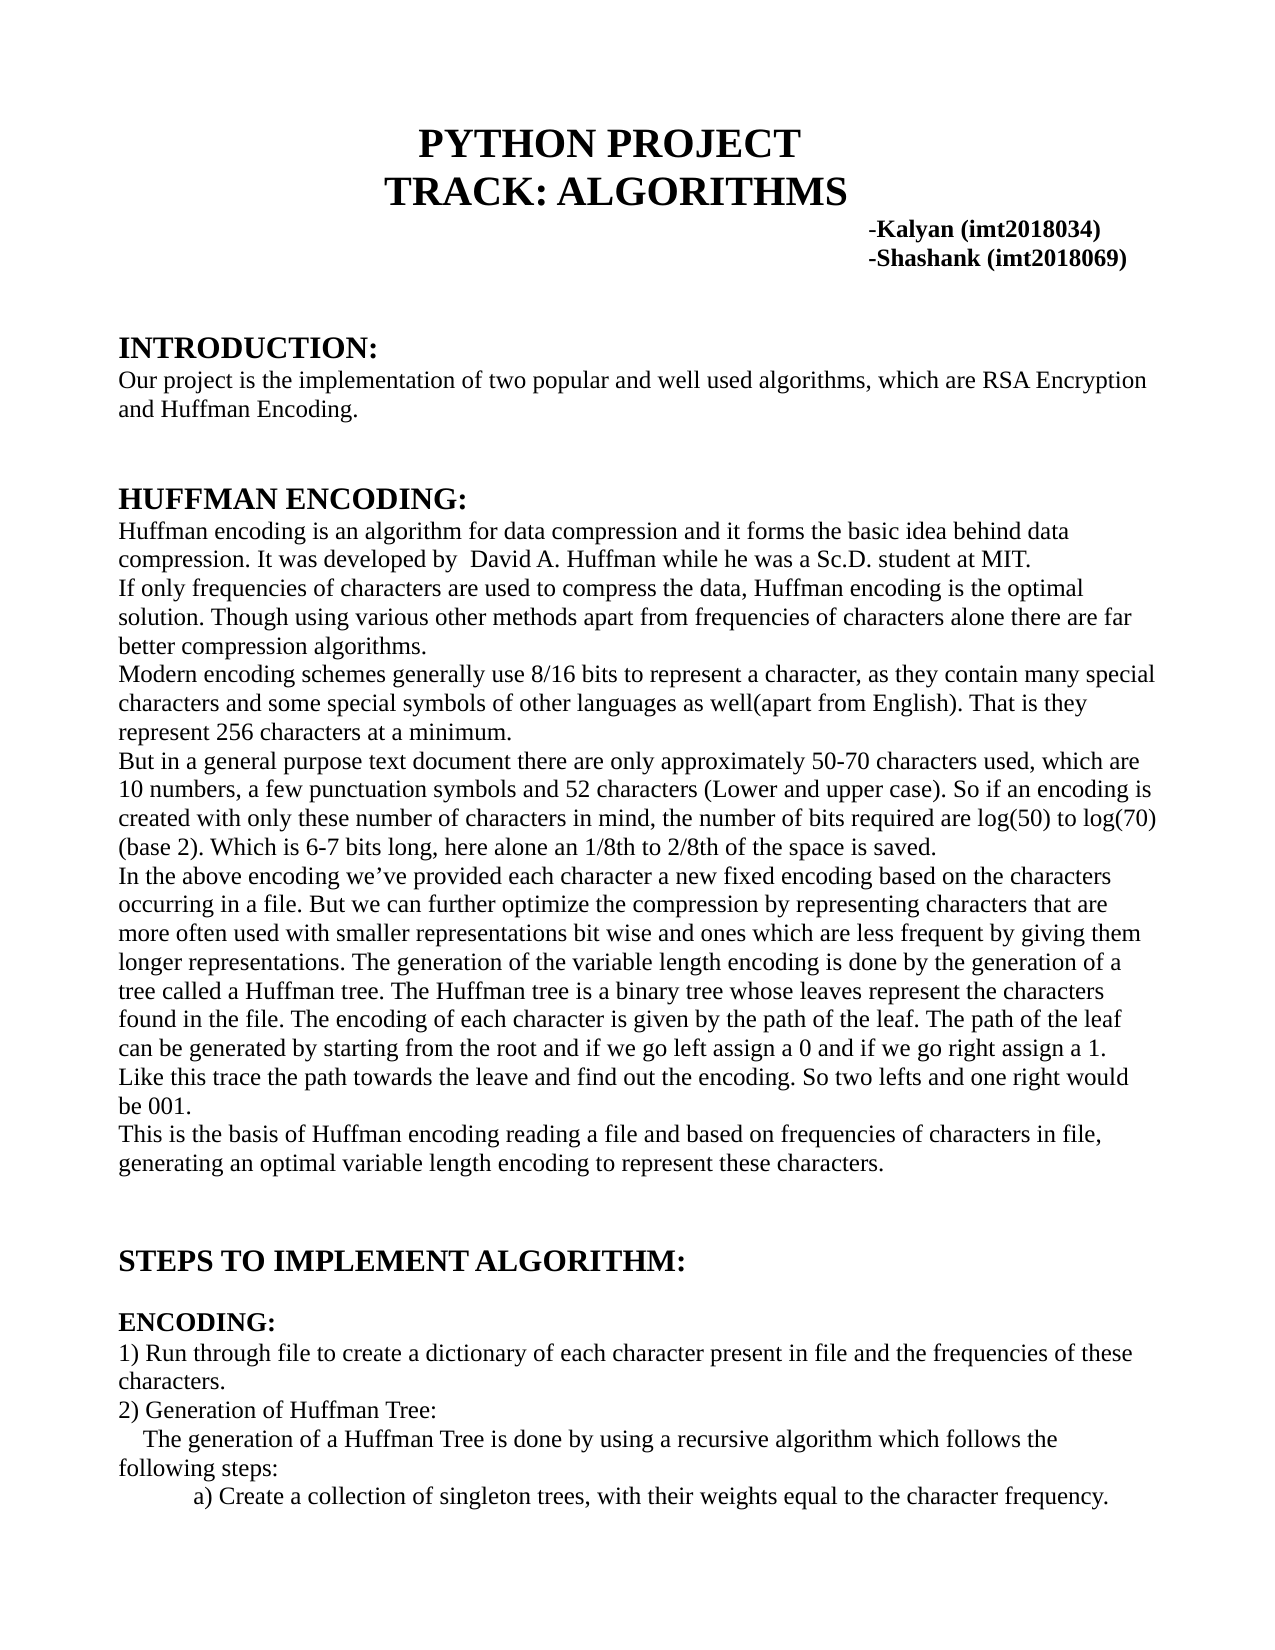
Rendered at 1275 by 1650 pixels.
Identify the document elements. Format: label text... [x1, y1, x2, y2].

text -Shashank (imt2018069) [118, 243, 1157, 300]
text In the above encoding we’ve provided each character a new fixed encoding based on the characters occurring in a file. But we can further optimize the compression by representing characters that are more often used with smaller representations bit wise and ones which are less frequent by giving them longer representations. The generation of the variable length encoding is done by the generation of a tree called a Huffman tree. The Huffman tree is a binary tree whose leaves represent the characters found in the file. The encoding of each character is given by the path of the leaf. The path of the leaf can be generated by starting from the root and if we go left assign a 0 and if we go right assign a 1. Like this trace the path towards the leave and find out the encoding. So two lefts and one right would be 001. [118, 861, 1157, 1119]
text STEPS TO IMPLEMENT ALGORITHM: [118, 1242, 1157, 1278]
text TRACK: ALGORITHMS -Kalyan (imt2018034) [118, 166, 1157, 243]
text INTRODUCTION: [118, 329, 1157, 365]
text HUFFMAN ENCODING: [118, 480, 1157, 516]
text Modern encoding schemes generally use 8/16 bits to represent a character, as they contain many special characters and some special symbols of other languages as well(apart from English). That is they represent 256 characters at a minimum. But in a general purpose text document there are only approximately 50-70 characters used, which are 10 numbers, a few punctuation symbols and 52 characters (Lower and upper case). So if an encoding is created with only these number of characters in mind, the number of bits required are log(50) to log(70) [118, 659, 1157, 832]
text PYTHON PROJECT [118, 118, 1157, 166]
text The generation of a Huffman Tree is done by using a recursive algorithm which follows the following steps: [118, 1424, 1157, 1481]
text 2) Generation of Huffman Tree: [118, 1395, 1157, 1424]
text Our project is the implementation of two popular and well used algorithms, which are RSA Encryption and Huffman Encoding. [118, 365, 1157, 422]
text a) Create a collection of singleton trees, with their weights equal to the character frequency. [118, 1481, 1157, 1510]
text This is the basis of Huffman encoding reading a file and based on frequencies of characters in file, generating an optimal variable length encoding to represent these characters. [118, 1119, 1157, 1177]
text Huffman encoding is an algorithm for data compression and it forms the basic idea behind data compression. It was developed by David A. Huffman while he was a Sc.D. student at MIT. [118, 516, 1157, 573]
text If only frequencies of characters are used to compress the data, Huffman encoding is the optimal solution. Though using various other methods apart from frequencies of characters alone there are far better compression algorithms. [118, 573, 1157, 659]
text ENCODING: [118, 1306, 1157, 1338]
text (base 2). Which is 6-7 bits long, here alone an 1/8th to 2/8th of the space is saved. [118, 832, 1157, 861]
text 1) Run through file to create a dictionary of each character present in file and the frequencies of these characters. [118, 1338, 1157, 1395]
